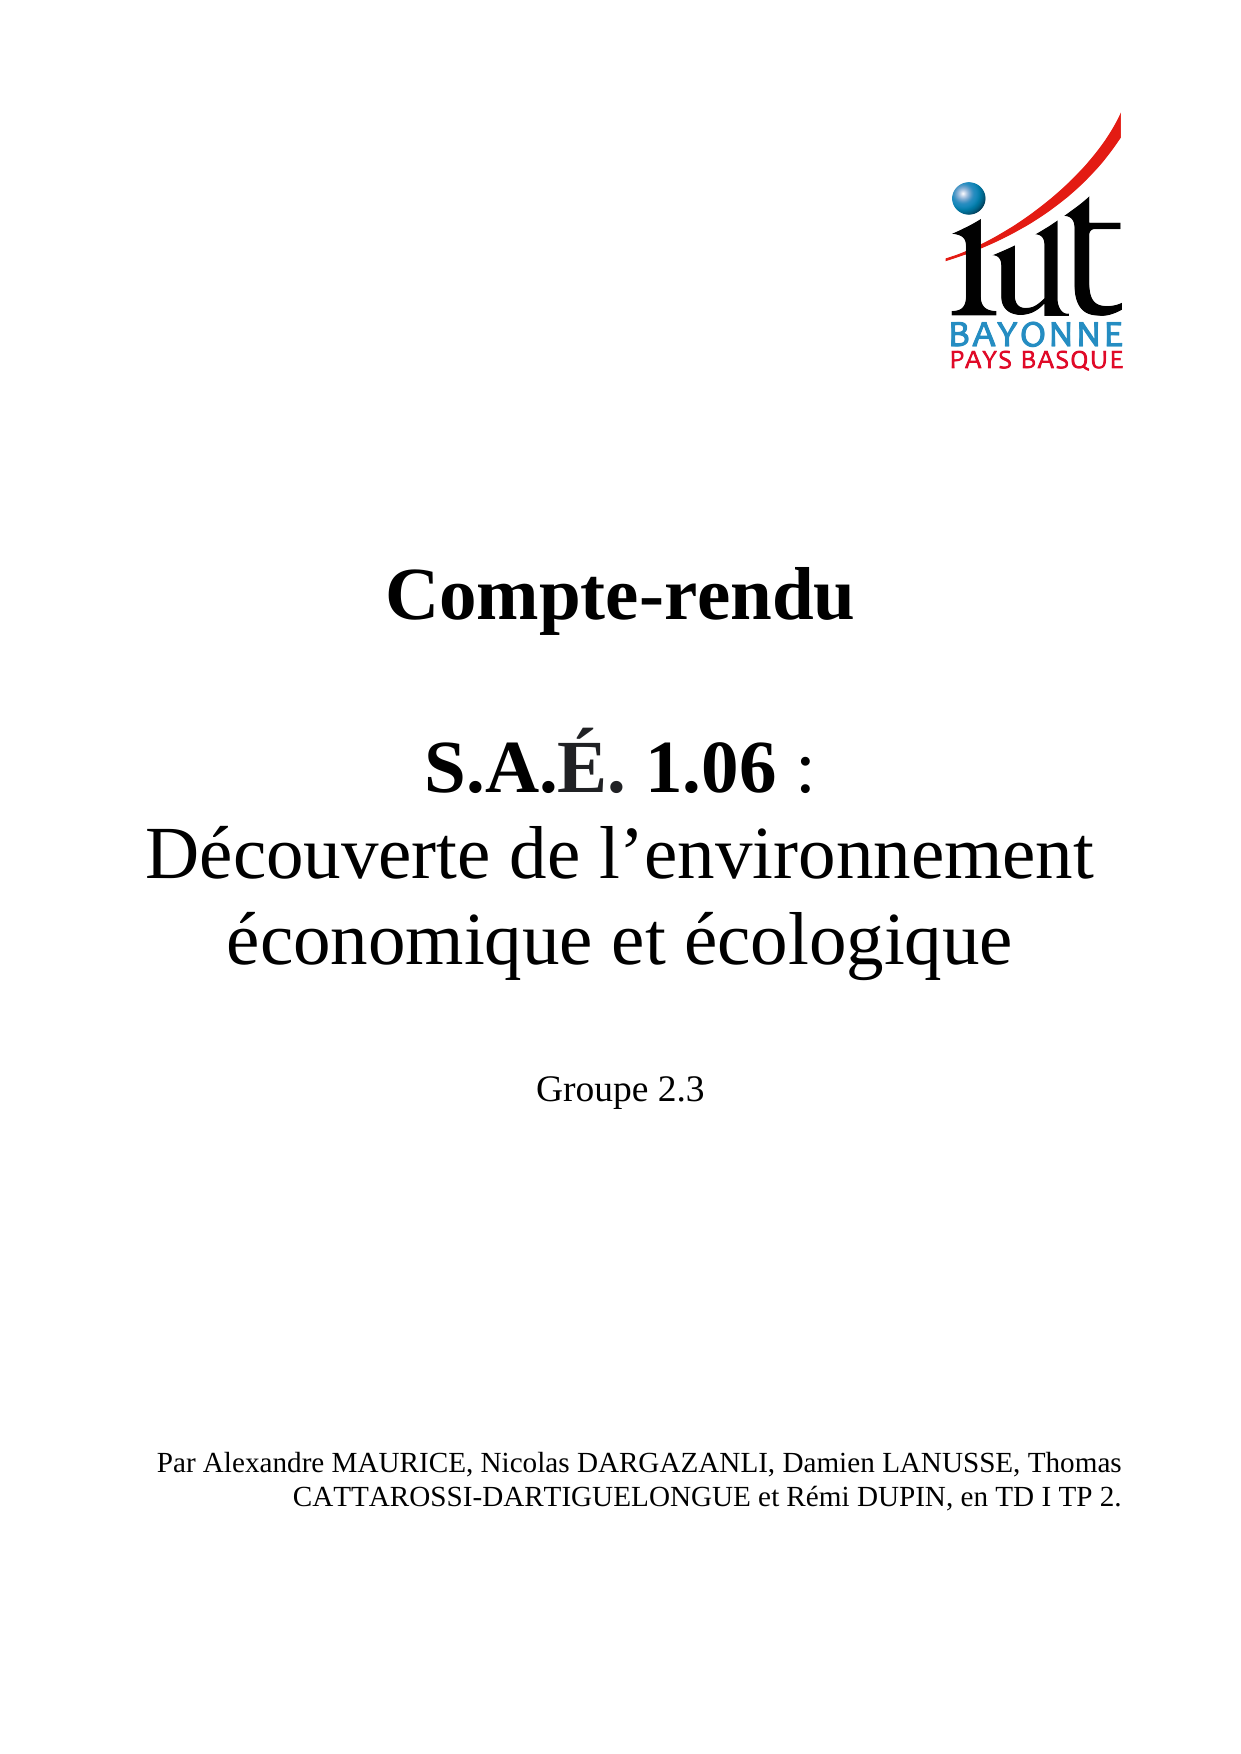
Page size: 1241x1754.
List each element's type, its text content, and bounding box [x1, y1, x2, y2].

text Découverte de l’environnement économique et écologique [118, 808, 1122, 981]
text Par Alexandre MAURICE, Nicolas DARGAZANLI, Damien LANUSSE, Thomas CATTAROSSI-DARTIGUELONGUE et Rémi DUPIN, en TD I TP 2. [118, 1445, 1122, 1512]
picture [945, 112, 1123, 371]
text Groupe 2.3 [118, 1067, 1122, 1110]
text Compte-rendu [118, 549, 1122, 636]
text S.A.É. 1.06 : [118, 722, 1122, 808]
